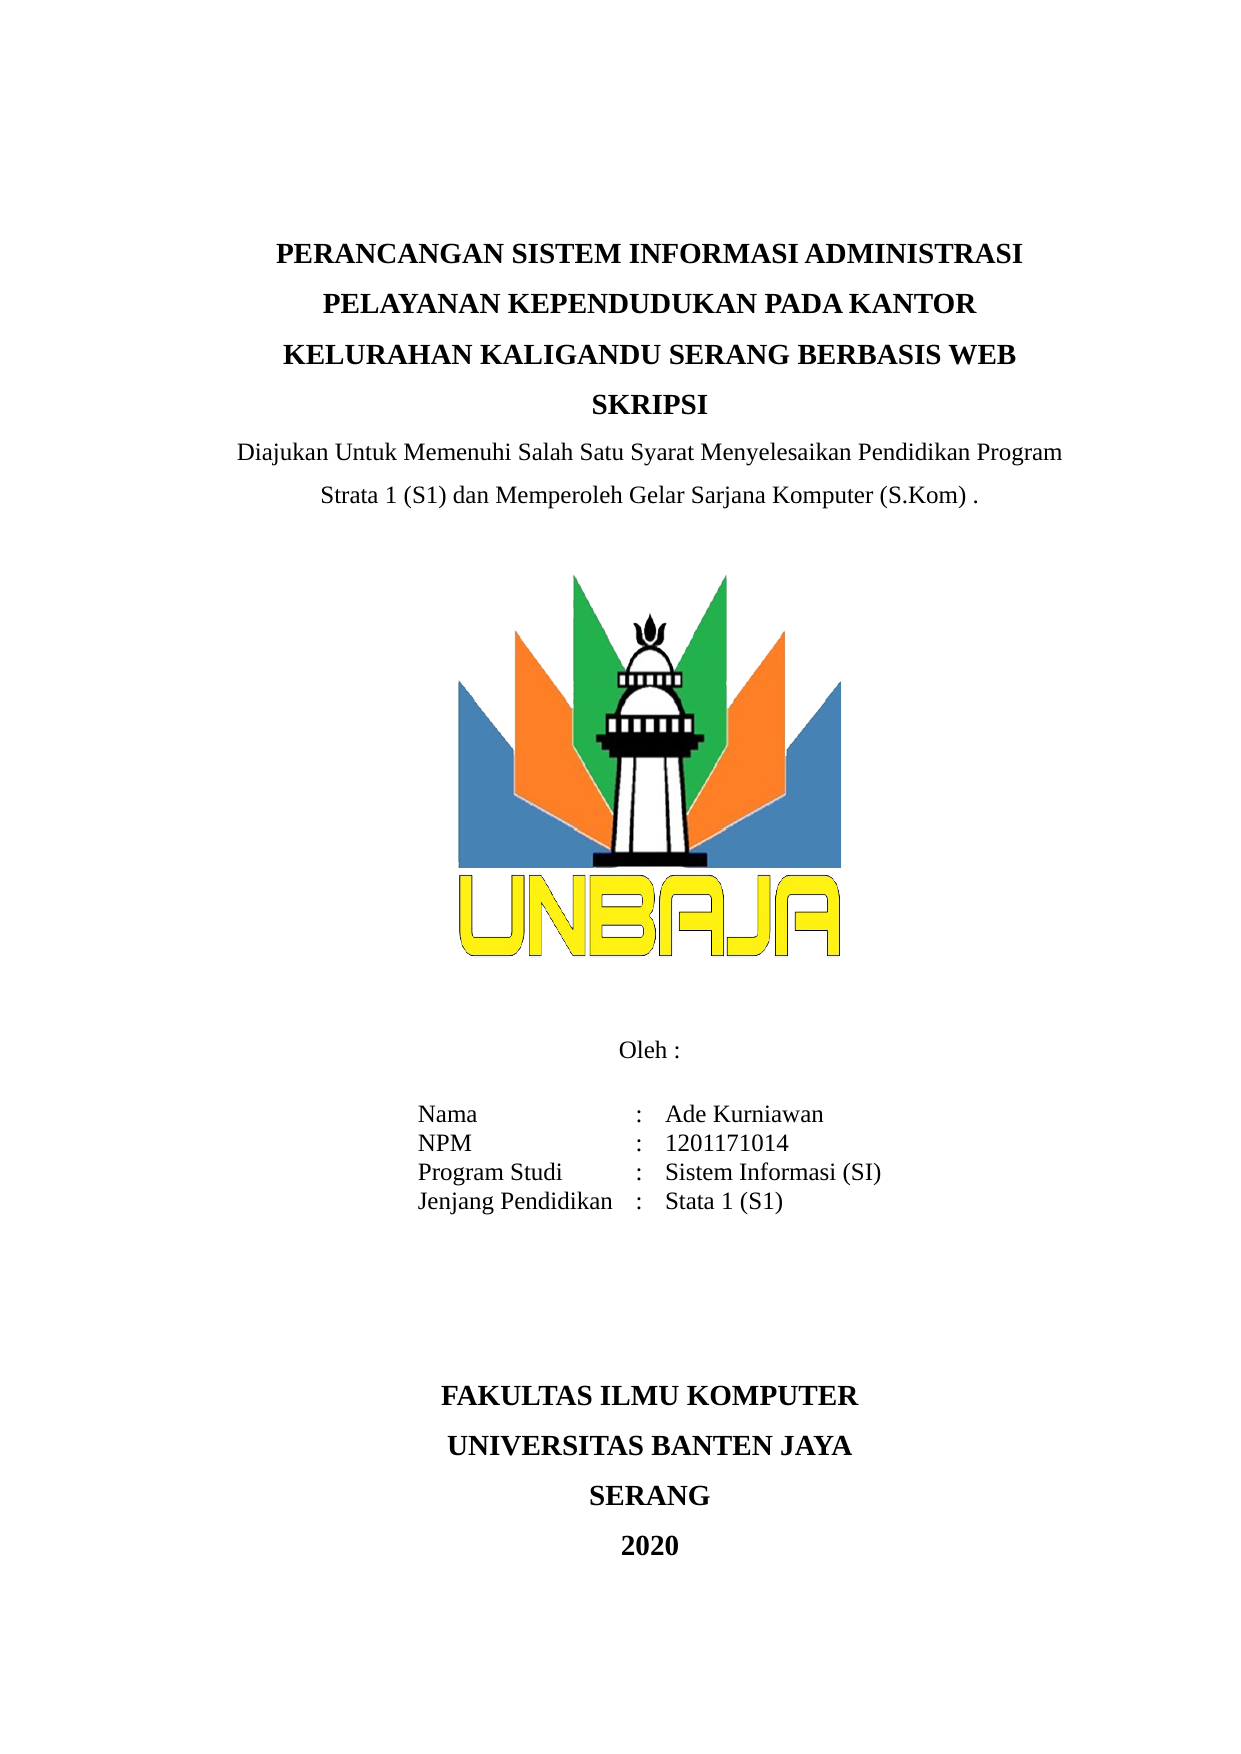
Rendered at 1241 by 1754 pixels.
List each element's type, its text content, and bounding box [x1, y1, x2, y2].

table_cell Stata 1 (S1) [654, 1186, 893, 1214]
table_cell Program Studi [406, 1157, 624, 1186]
text SKRIPSI [236, 387, 1063, 421]
table_cell Jenjang Pendidikan [406, 1186, 624, 1214]
text Oleh : [236, 1036, 1063, 1064]
table_header Ade Kurniawan [654, 1100, 893, 1128]
table_cell NPM [406, 1128, 624, 1157]
picture [457, 573, 842, 958]
text PERANCANGAN SISTEM INFORMASI ADMINISTRASI PELAYANAN KEPENDUDUKAN PADA KANTOR KELURAHAN KALIGANDU SERANG BERBASIS WEB [236, 236, 1063, 370]
text UNIVERSITAS BANTEN JAYA [236, 1428, 1063, 1461]
table_header Nama [406, 1100, 624, 1128]
table_cell : [624, 1128, 653, 1157]
table_header : [624, 1100, 653, 1128]
text Diajukan Untuk Memenuhi Salah Satu Syarat Menyelesaikan Pendidikan Program Strata 1 (S1) dan Memperoleh Gelar Sarjana Komputer (S.Kom) . [236, 437, 1063, 509]
table_cell Sistem Informasi (SI) [654, 1157, 893, 1186]
table_cell 1201171014 [654, 1128, 893, 1157]
text 2020 [236, 1528, 1063, 1562]
text FAKULTAS ILMU KOMPUTER [236, 1378, 1063, 1411]
table_cell : [624, 1186, 653, 1214]
text SERANG [236, 1478, 1063, 1512]
table_cell : [624, 1157, 653, 1186]
